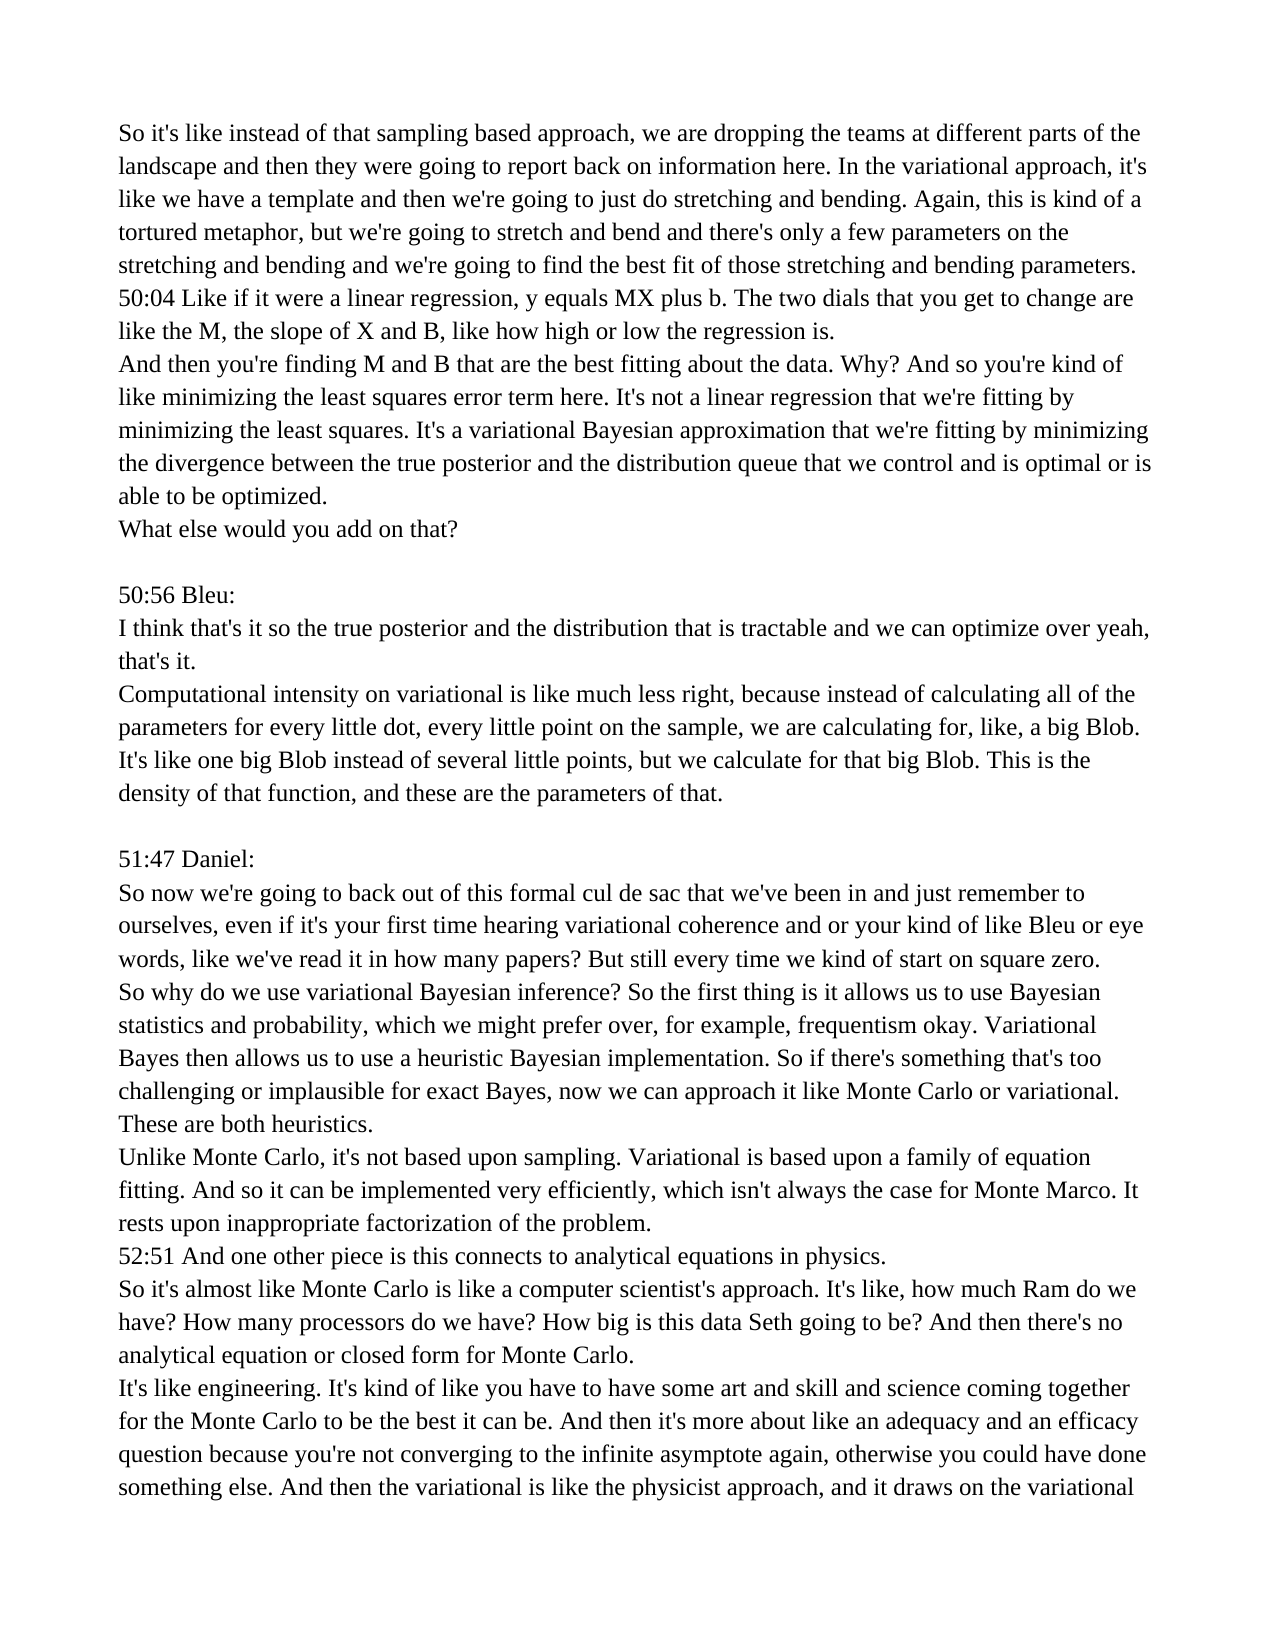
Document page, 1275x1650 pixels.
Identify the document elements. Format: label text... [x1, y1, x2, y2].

text Unlike Monte Carlo, it's not based upon sampling. Variational is based upon a family of equation fitting. And so it can be implemented very efficiently, which isn't always the case for Monte Marco. It rests upon inappropriate factorization of the problem. [118, 1142, 1157, 1237]
text It's like engineering. It's kind of like you have to have some art and skill and science coming together for the Monte Carlo to be the best it can be. And then it's more about like an adequacy and an efficacy question because you're not converging to the infinite asymptote again, otherwise you could have done something else. And then the variational is like the physicist approach, and it draws on the variational [118, 1373, 1157, 1501]
text So why do we use variational Bayesian inference? So the first thing is it allows us to use Bayesian statistics and probability, which we might prefer over, for example, frequentism okay. Variational Bayes then allows us to use a heuristic Bayesian implementation. So if there's something that's too challenging or implausible for exact Bayes, now we can approach it like Monte Carlo or variational. These are both heuristics. [118, 977, 1157, 1137]
text So it's like instead of that sampling based approach, we are dropping the teams at different parts of the landscape and then they were going to report back on information here. In the variational approach, it's like we have a template and then we're going to just do stretching and bending. Again, this is kind of a tortured metaphor, but we're going to stretch and bend and there's only a few parameters on the stretching and bending and we're going to find the best fit of those stretching and bending parameters. [118, 118, 1157, 279]
text I think that's it so the true posterior and the distribution that is tractable and we can optimize over yeah, that's it. [118, 613, 1157, 675]
text 50:56 Bleu: [118, 580, 1157, 609]
text Computational intensity on variational is like much less right, because instead of calculating all of the parameters for every little dot, every little point on the sample, we are calculating for, like, a big Blob. It's like one big Blob instead of several little points, but we calculate for that big Blob. This is the density of that function, and these are the parameters of that. [118, 679, 1157, 807]
text So it's almost like Monte Carlo is like a computer scientist's approach. It's like, how much Ram do we have? How many processors do we have? How big is this data Seth going to be? And then there's no analytical equation or closed form for Monte Carlo. [118, 1274, 1157, 1369]
text What else would you add on that? [118, 514, 1157, 543]
text 51:47 Daniel: [118, 844, 1157, 873]
text So now we're going to back out of this formal cul de sac that we've been in and just remember to ourselves, even if it's your first time hearing variational coherence and or your kind of like Bleu or eye words, like we've read it in how many papers? But still every time we kind of start on square zero. [118, 878, 1157, 972]
text 50:04 Like if it were a linear regression, y equals MX plus b. The two dials that you get to change are like the M, the slope of X and B, like how high or low the regression is. [118, 283, 1157, 345]
text 52:51 And one other piece is this connects to analytical equations in physics. [118, 1241, 1157, 1269]
text And then you're finding M and B that are the best fitting about the data. Why? And so you're kind of like minimizing the least squares error term here. It's not a linear regression that we're fitting by minimizing the least squares. It's a variational Bayesian approximation that we're fitting by minimizing the divergence between the true posterior and the distribution queue that we control and is optimal or is able to be optimized. [118, 349, 1157, 510]
